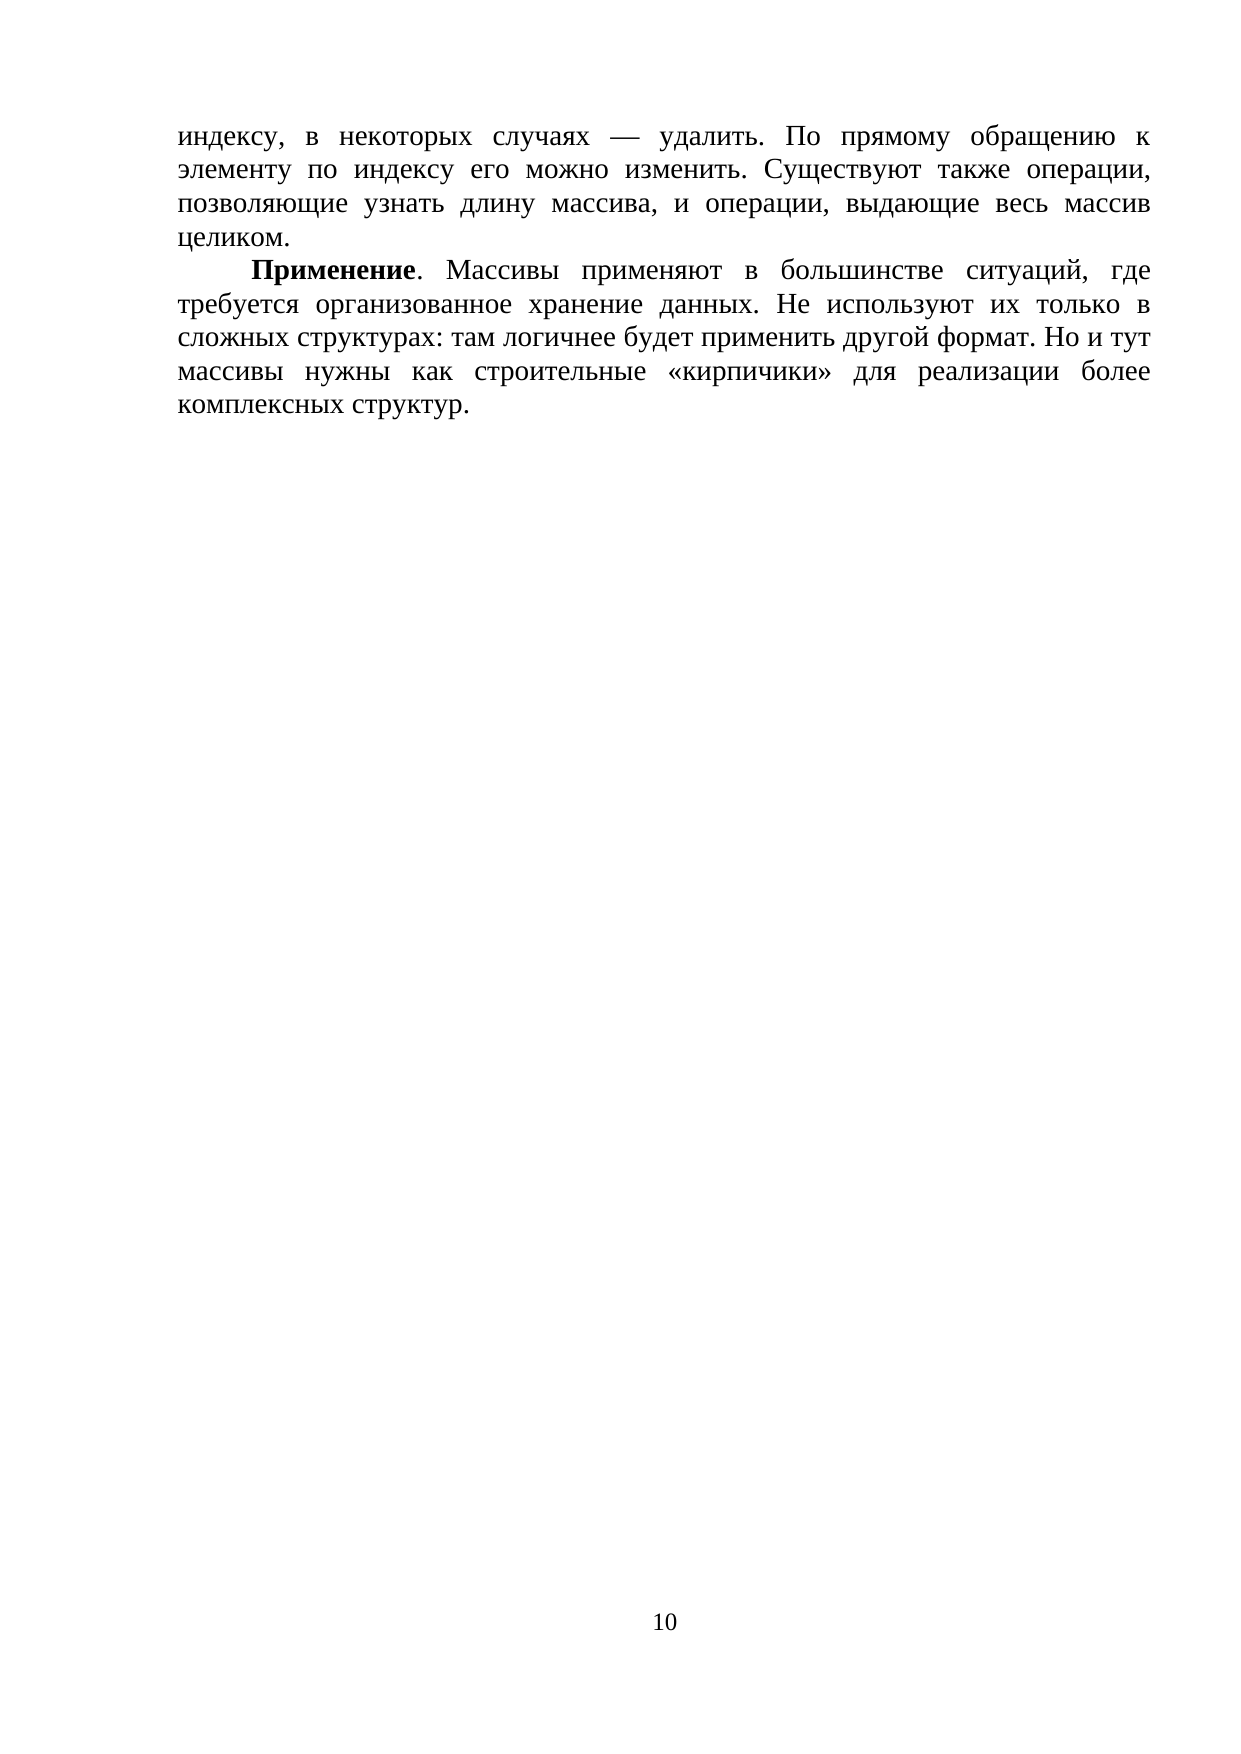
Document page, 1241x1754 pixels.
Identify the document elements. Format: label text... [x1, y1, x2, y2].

text Применение. Массивы применяют в большинстве ситуаций, где требуется организованное хранение данных. Не используют их только в сложных структурах: там логичнее будет применить другой формат. Но и тут массивы нужны как строительные «кирпичики» для реализации более комплексных структур. [177, 252, 1152, 420]
text индексу, в некоторых случаях — удалить. По прямому обращению к элементу по индексу его можно изменить. Существуют также операции, позволяющие узнать длину массива, и операции, выдающие весь массив целиком. [177, 118, 1152, 252]
